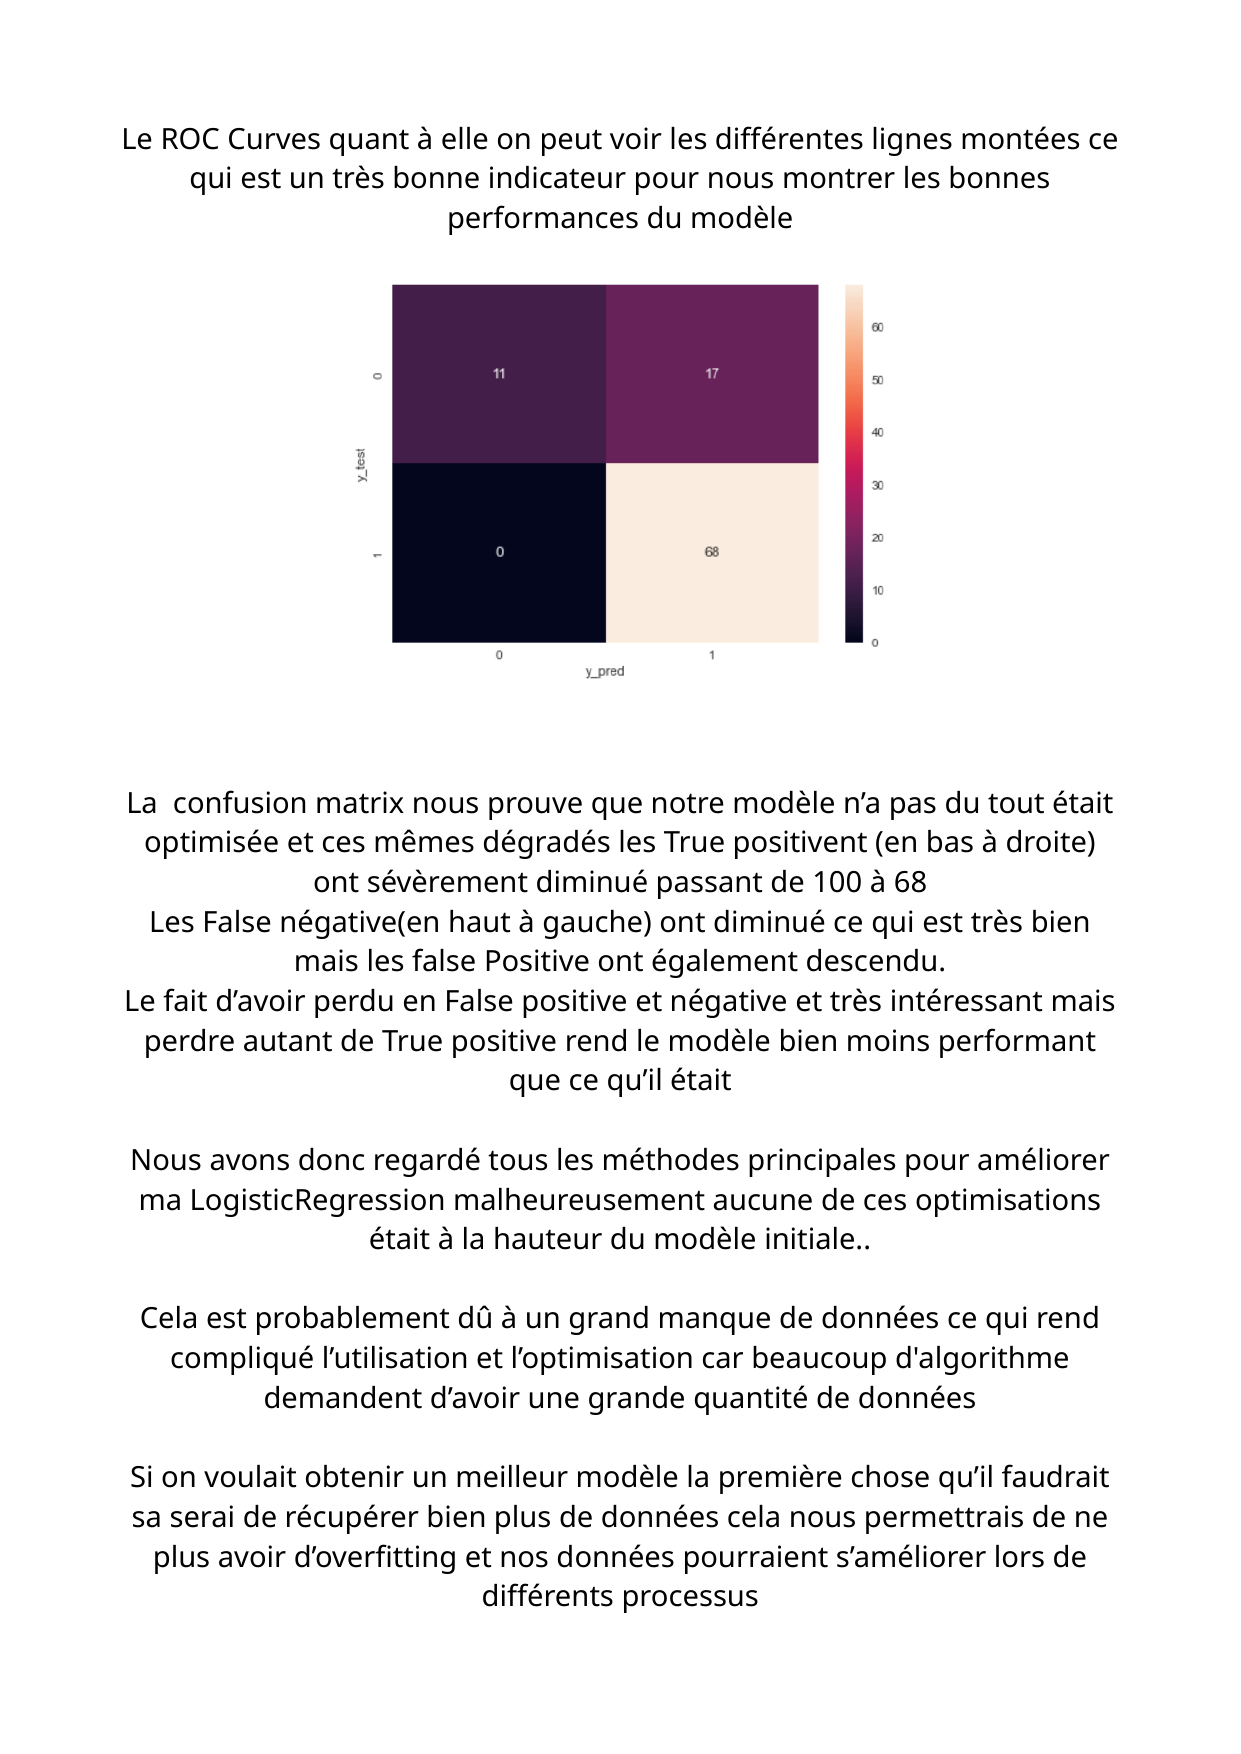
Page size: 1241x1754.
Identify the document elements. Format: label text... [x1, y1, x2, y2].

text Le ROC Curves quant à elle on peut voir les différentes lignes montées ce qui est un très bonne indicateur pour nous montrer les bonnes performances du modèle [118, 118, 1122, 237]
text Cela est probablement dû à un grand manque de données ce qui rend compliqué l’utilisation et l’optimisation car beaucoup d'algorithme demandent d’avoir une grande quantité de données [118, 1298, 1122, 1417]
text Si on voulait obtenir un meilleur modèle la première chose qu’il faudrait sa serai de récupérer bien plus de données cela nous permettrais de ne plus avoir d’overfitting et nos données pourraient s’améliorer lors de différents processus [118, 1457, 1122, 1615]
text Nous avons donc regardé tous les méthodes principales pour améliorer ma LogisticRegression malheureusement aucune de ces optimisations était à la hauteur du modèle initiale.. [118, 1139, 1122, 1258]
text Le fait d’avoir perdu en False positive et négative et très intéressant mais perdre autant de True positive rend le modèle bien moins performant que ce qu’il était [118, 980, 1122, 1099]
text Les False négative(en haut à gauche) ont diminué ce qui est très bien mais les false Positive ont également descendu. [118, 901, 1122, 980]
text La confusion matrix nous prouve que notre modèle n’a pas du tout était optimisée et ces mêmes dégradés les True positivent (en bas à droite) ont sévèrement diminué passant de 100 à 68 [118, 782, 1122, 901]
